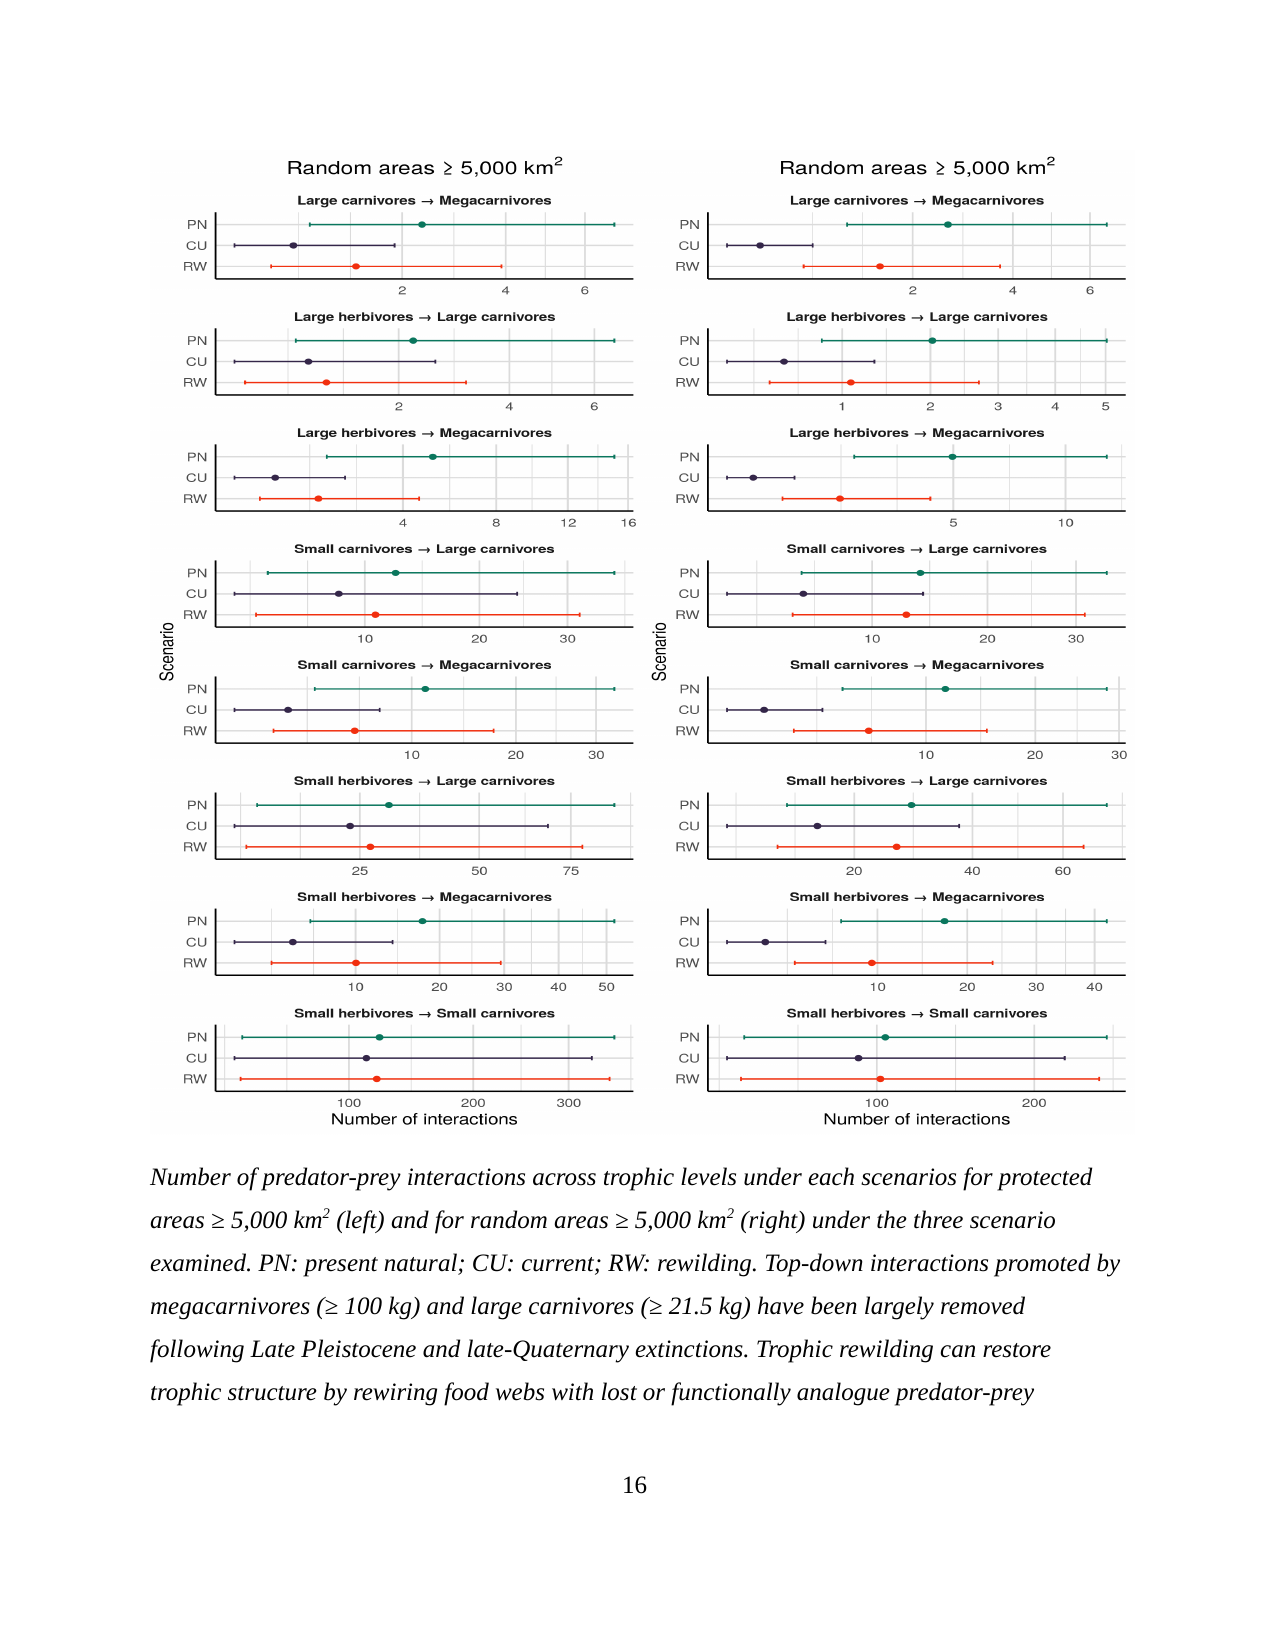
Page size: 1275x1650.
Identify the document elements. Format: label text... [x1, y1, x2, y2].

picture [150, 150, 1135, 1135]
text Number of predator-prey interactions across trophic levels under each scenarios for protected areas ≥ 5,000 km2 (left) and for random areas ≥ 5,000 km2 (right) under the three scenario examined. PN: present natural; CU: current; RW: rewilding. Top-down interactions promoted by megacarnivores (≥ 100 kg) and large carnivores (≥ 21.5 kg) have been largely removed following Late Pleistocene and late-Quaternary extinctions. Trophic rewilding can restore trophic structure by rewiring food webs with lost or functionally analogue predator-prey [150, 1162, 1125, 1406]
